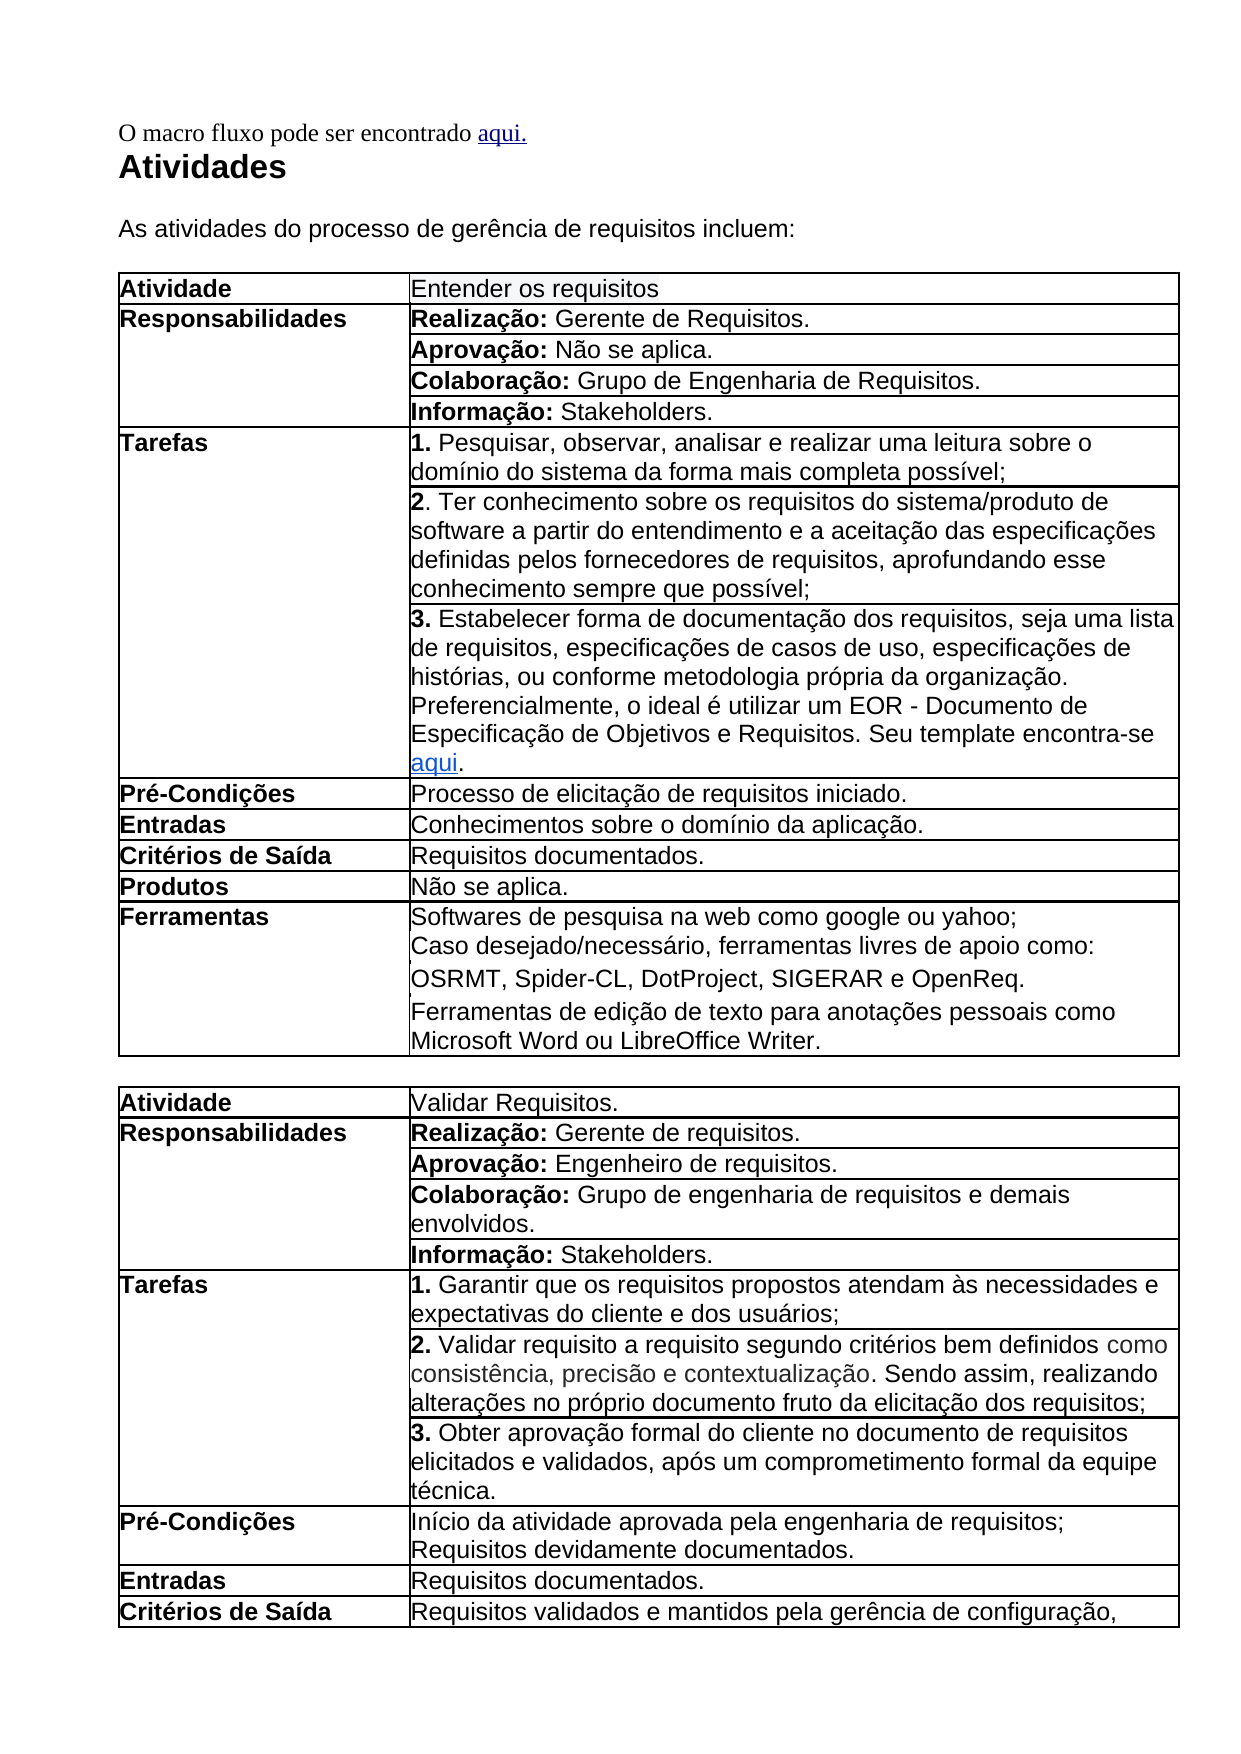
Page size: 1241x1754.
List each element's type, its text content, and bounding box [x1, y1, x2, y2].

table_cell Requisitos documentados. [411, 841, 1178, 869]
table_cell Pré-Condições [120, 1507, 409, 1564]
text O macro fluxo pode ser encontrado aqui. [118, 118, 1122, 147]
table_cell Requisitos validados e mantidos pela gerência de configuração, [411, 1597, 1178, 1626]
table_header Validar Requisitos. [411, 1088, 1178, 1116]
table_cell Informação: Stakeholders. [411, 1240, 1178, 1268]
table_cell 2. Validar requisito a requisito segundo critérios bem definidos como consistência, precisão e contextualização. Sendo assim, realizando alterações no próprio documento fruto da elicitação dos requisitos; [411, 1330, 1178, 1416]
table_header Atividade [120, 274, 409, 302]
table_cell 3. Obter aprovação formal do cliente no documento de requisitos elicitados e validados, após um comprometimento formal da equipe técnica. [411, 1419, 1178, 1505]
table_cell Entradas [120, 1566, 409, 1595]
table_cell Aprovação: Engenheiro de requisitos. [411, 1149, 1178, 1178]
table_header Atividade [120, 1088, 409, 1116]
table_cell 2. Ter conhecimento sobre os requisitos do sistema/produto de software a partir do entendimento e a aceitação das especificações definidas pelos fornecedores de requisitos, aprofundando esse conhecimento sempre que possível; [411, 488, 1178, 602]
table_cell Conhecimentos sobre o domínio da aplicação. [411, 810, 1178, 839]
table_cell 1. Pesquisar, observar, analisar e realizar uma leitura sobre o domínio do sistema da forma mais completa possível; [411, 428, 1178, 485]
table_cell Responsabilidades [120, 305, 409, 426]
table_cell Informação: Stakeholders. [411, 397, 1178, 426]
table_cell 1. Garantir que os requisitos propostos atendam às necessidades e expectativas do cliente e dos usuários; [411, 1271, 1178, 1328]
text Atividades [118, 147, 1122, 185]
table_cell Realização: Gerente de requisitos. [411, 1119, 1178, 1147]
table_cell Tarefas [120, 428, 409, 777]
table_cell 3. Estabelecer forma de documentação dos requisitos, seja uma lista de requisitos, especificações de casos de uso, especificações de histórias, ou conforme metodologia própria da organização. Preferencialmente, o ideal é utilizar um EOR - Documento de Especificação de Objetivos e Requisitos. Seu template encontra-se aqui. [411, 605, 1178, 777]
table_cell Colaboração: Grupo de engenharia de requisitos e demais envolvidos. [411, 1180, 1178, 1238]
table_cell Critérios de Saída [120, 841, 409, 869]
table_cell Processo de elicitação de requisitos iniciado. [411, 779, 1178, 808]
table_cell Requisitos documentados. [411, 1566, 1178, 1595]
table_cell Início da atividade aprovada pela engenharia de requisitos; Requisitos devidamente documentados. [411, 1507, 1178, 1564]
table_cell Tarefas [120, 1271, 409, 1505]
table_cell Critérios de Saída [120, 1597, 409, 1626]
table_cell Produtos [120, 872, 409, 900]
table_cell Aprovação: Não se aplica. [411, 335, 1178, 364]
table_cell Colaboração: Grupo de Engenharia de Requisitos. [411, 366, 1178, 395]
table_cell Pré-Condições [120, 779, 409, 808]
table_cell Ferramentas [120, 903, 409, 1055]
table_cell Responsabilidades [120, 1119, 409, 1268]
table_cell Softwares de pesquisa na web como google ou yahoo; Caso desejado/necessário, ferramentas livres de apoio como: OSRMT, Spider-CL, DotProject, SIGERAR e OpenReq. Ferramentas de edição de texto para anotações pessoais como Microsoft Word ou LibreOffice Writer. [411, 903, 1178, 1055]
text As atividades do processo de gerência de requisitos incluem: [118, 214, 1122, 243]
table_cell Não se aplica. [411, 872, 1178, 900]
table_cell Entradas [120, 810, 409, 839]
